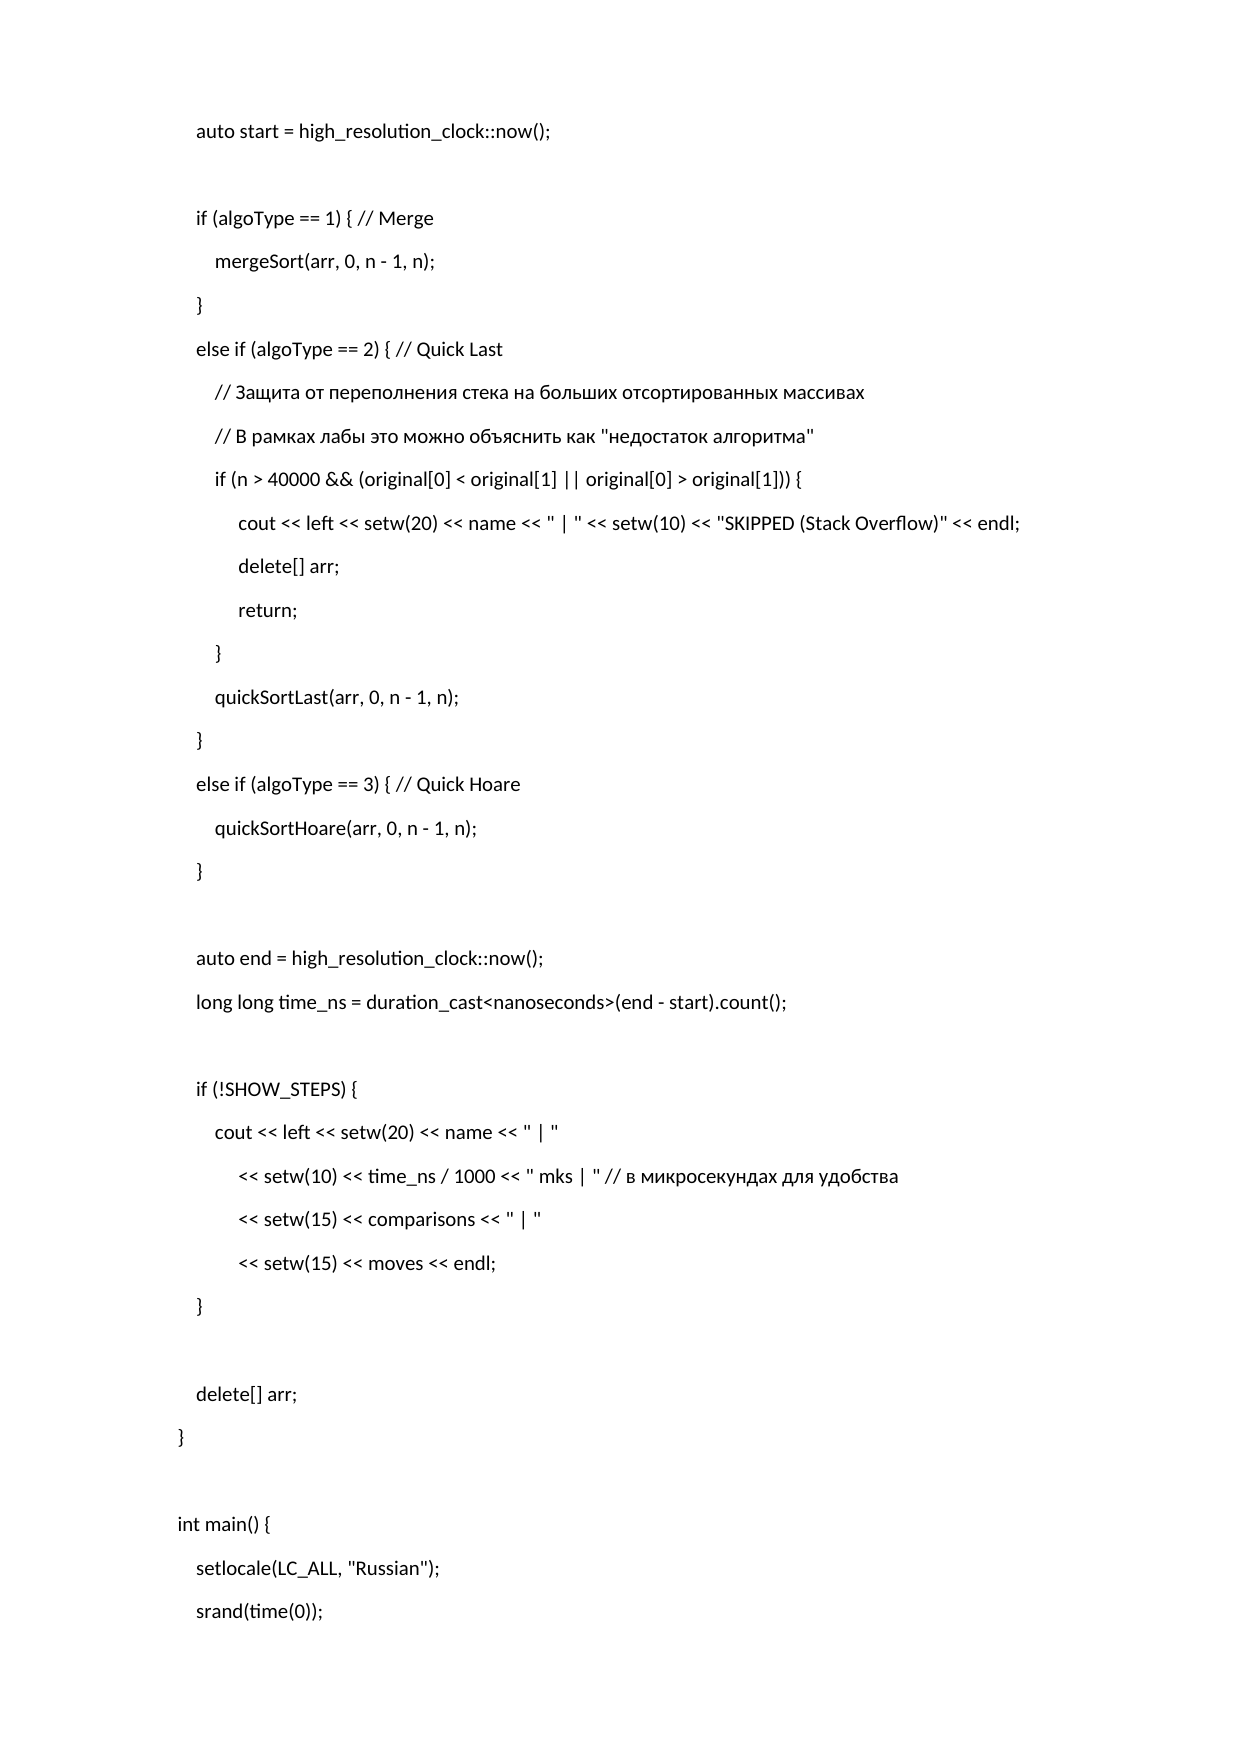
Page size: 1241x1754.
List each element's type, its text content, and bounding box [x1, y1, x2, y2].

text int main() { [177, 1511, 1152, 1537]
text } [177, 1294, 1152, 1319]
text if (algoType == 1) { // Merge [177, 205, 1152, 231]
text auto start = high_resolution_clock::now(); [177, 118, 1152, 143]
text if (!SHOW_STEPS) { [177, 1076, 1152, 1101]
text mergeSort(arr, 0, n - 1, n); [177, 249, 1152, 274]
text << setw(10) << time_ns / 1000 << " mks | " // в микросекундах для удобства [177, 1163, 1152, 1188]
text // Защита от переполнения стека на больших отсортированных массивах [177, 379, 1152, 405]
text else if (algoType == 2) { // Quick Last [177, 336, 1152, 361]
text delete[] arr; [177, 1381, 1152, 1406]
text return; [177, 597, 1152, 622]
text << setw(15) << comparisons << " | " [177, 1207, 1152, 1232]
text } [177, 1424, 1152, 1450]
text << setw(15) << moves << endl; [177, 1250, 1152, 1276]
text // В рамках лабы это можно объяснить как "недостаток алгоритма" [177, 423, 1152, 448]
text auto end = high_resolution_clock::now(); [177, 945, 1152, 971]
text cout << left << setw(20) << name << " | " [177, 1119, 1152, 1145]
text } [177, 858, 1152, 884]
text } [177, 728, 1152, 753]
text setlocale(LC_ALL, "Russian"); [177, 1555, 1152, 1580]
text delete[] arr; [177, 553, 1152, 579]
text if (n > 40000 && (original[0] < original[1] || original[0] > original[1])) { [177, 466, 1152, 492]
text quickSortHoare(arr, 0, n - 1, n); [177, 815, 1152, 840]
text srand(time(0)); [177, 1598, 1152, 1624]
text } [177, 641, 1152, 666]
text cout << left << setw(20) << name << " | " << setw(10) << "SKIPPED (Stack Overflow)" << endl; [177, 510, 1152, 535]
text long long time_ns = duration_cast<nanoseconds>(end - start).count(); [177, 989, 1152, 1014]
text } [177, 292, 1152, 318]
text quickSortLast(arr, 0, n - 1, n); [177, 684, 1152, 709]
text else if (algoType == 3) { // Quick Hoare [177, 771, 1152, 797]
